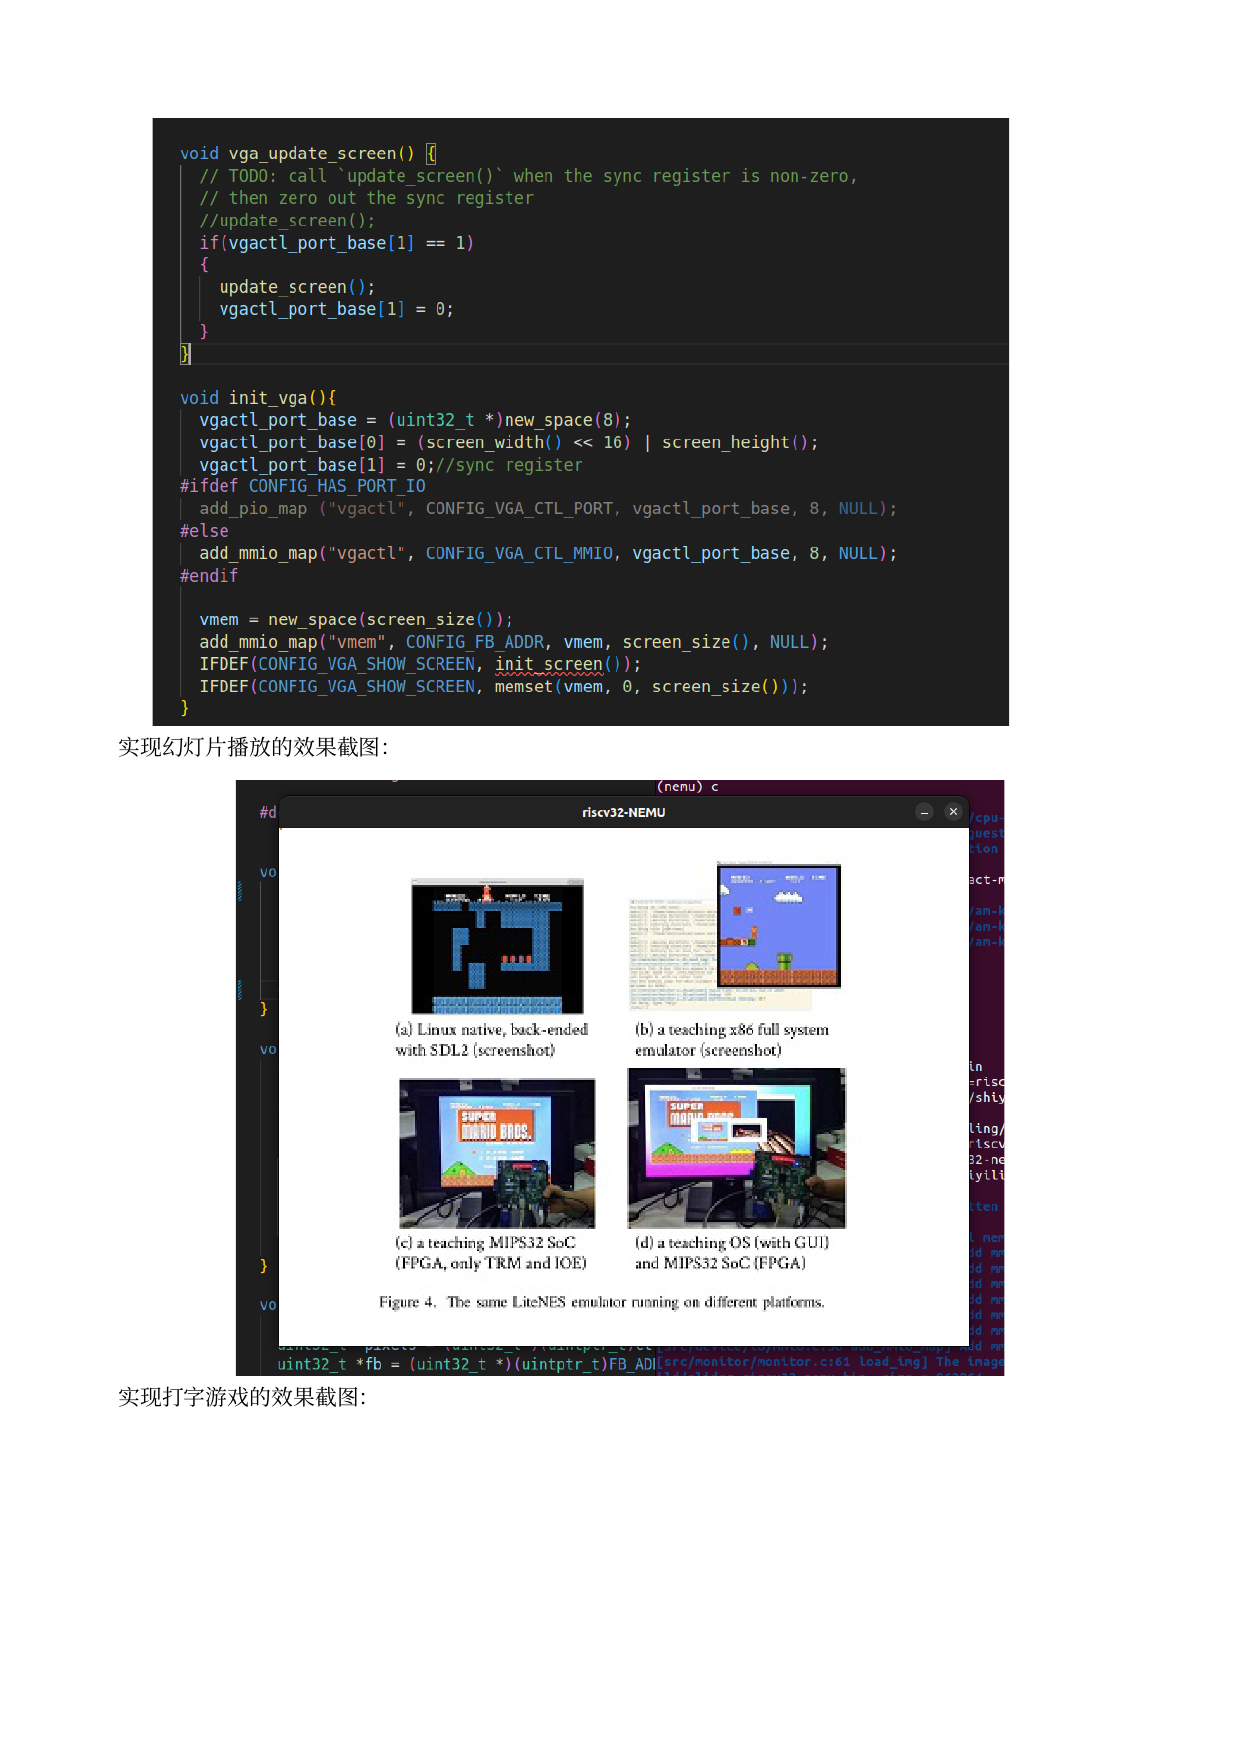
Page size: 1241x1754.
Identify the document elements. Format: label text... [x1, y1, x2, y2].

picture [152, 118, 1010, 726]
text 实现幻灯片播放的效果截图： [118, 118, 1122, 761]
text 实现打字游戏的效果截图： [118, 781, 1122, 1411]
picture [235, 780, 1005, 1376]
